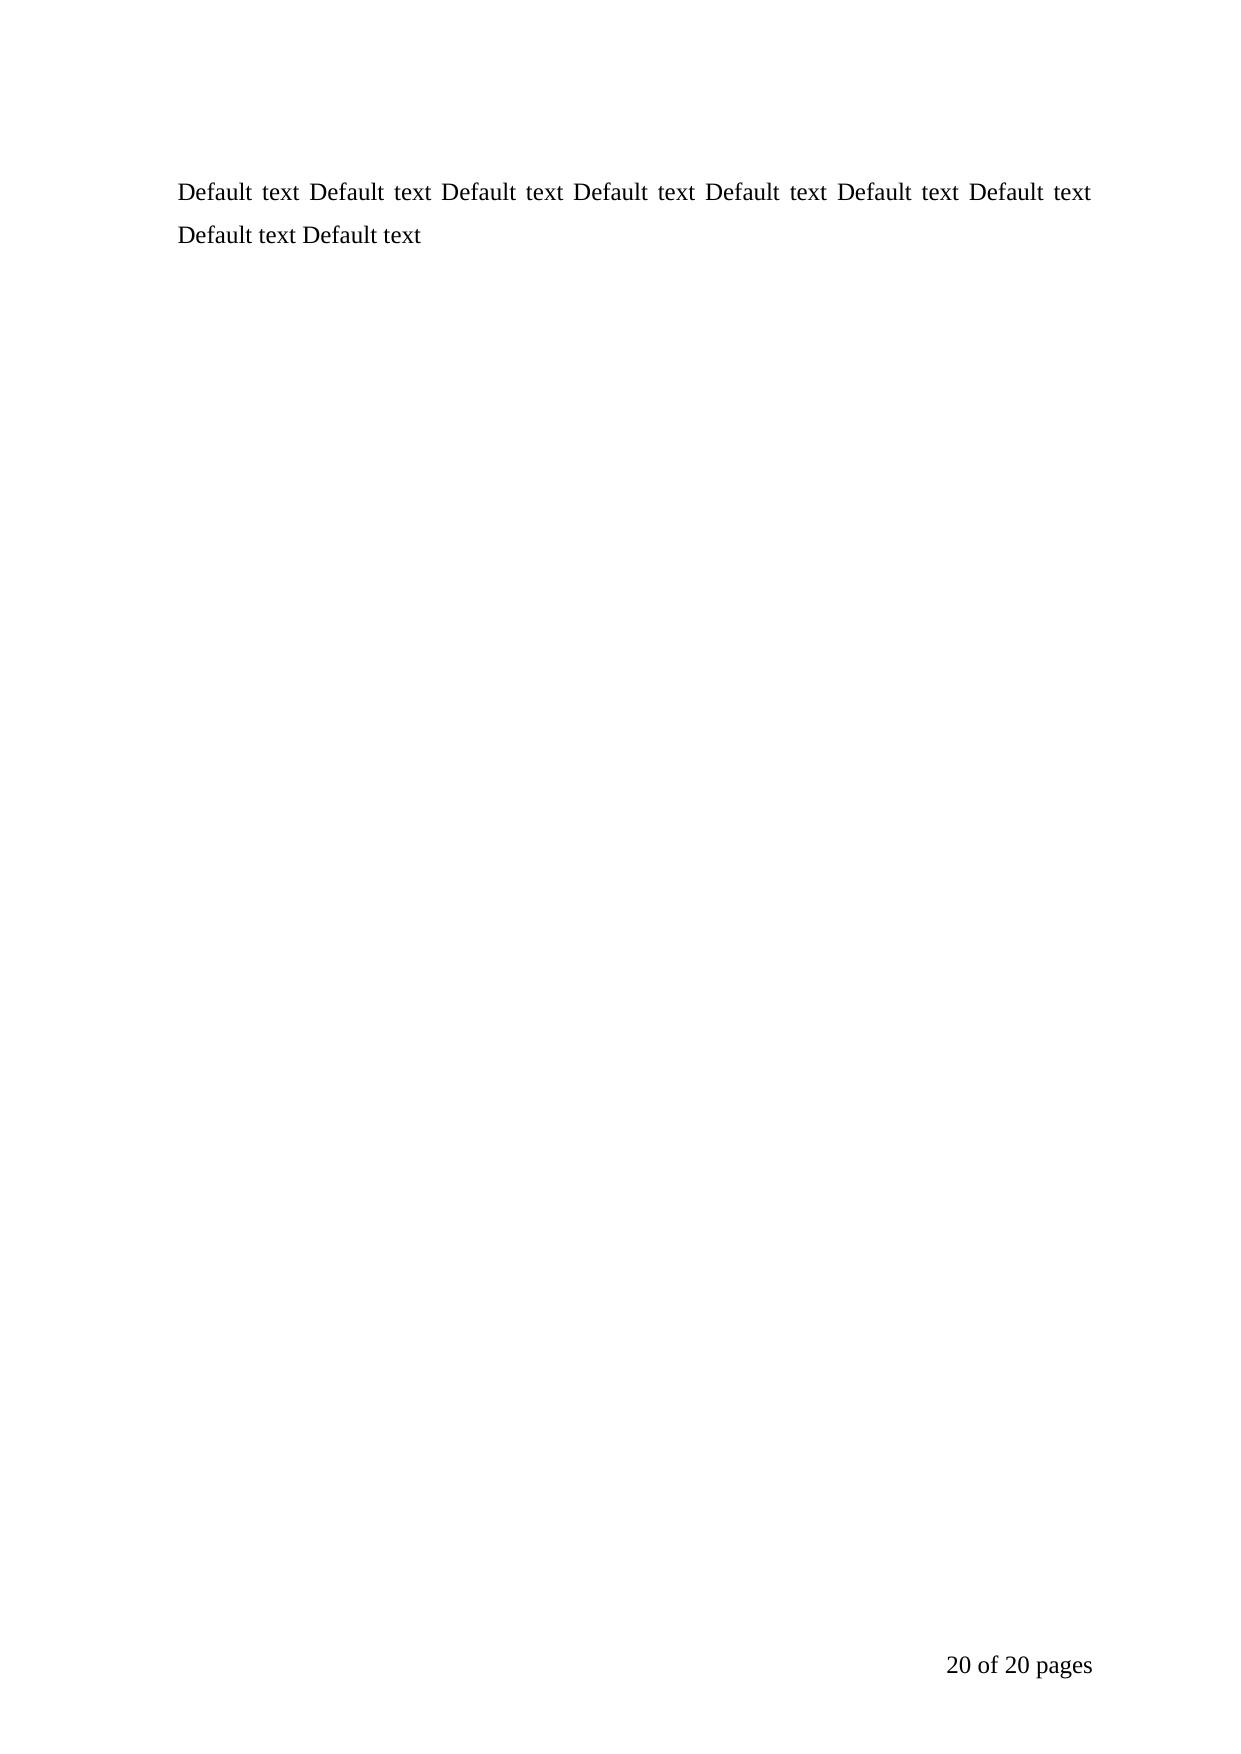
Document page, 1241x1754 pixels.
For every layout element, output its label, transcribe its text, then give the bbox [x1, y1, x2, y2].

text Default text Default text Default text Default text Default text Default text Default text Default text Default text [177, 177, 1093, 249]
